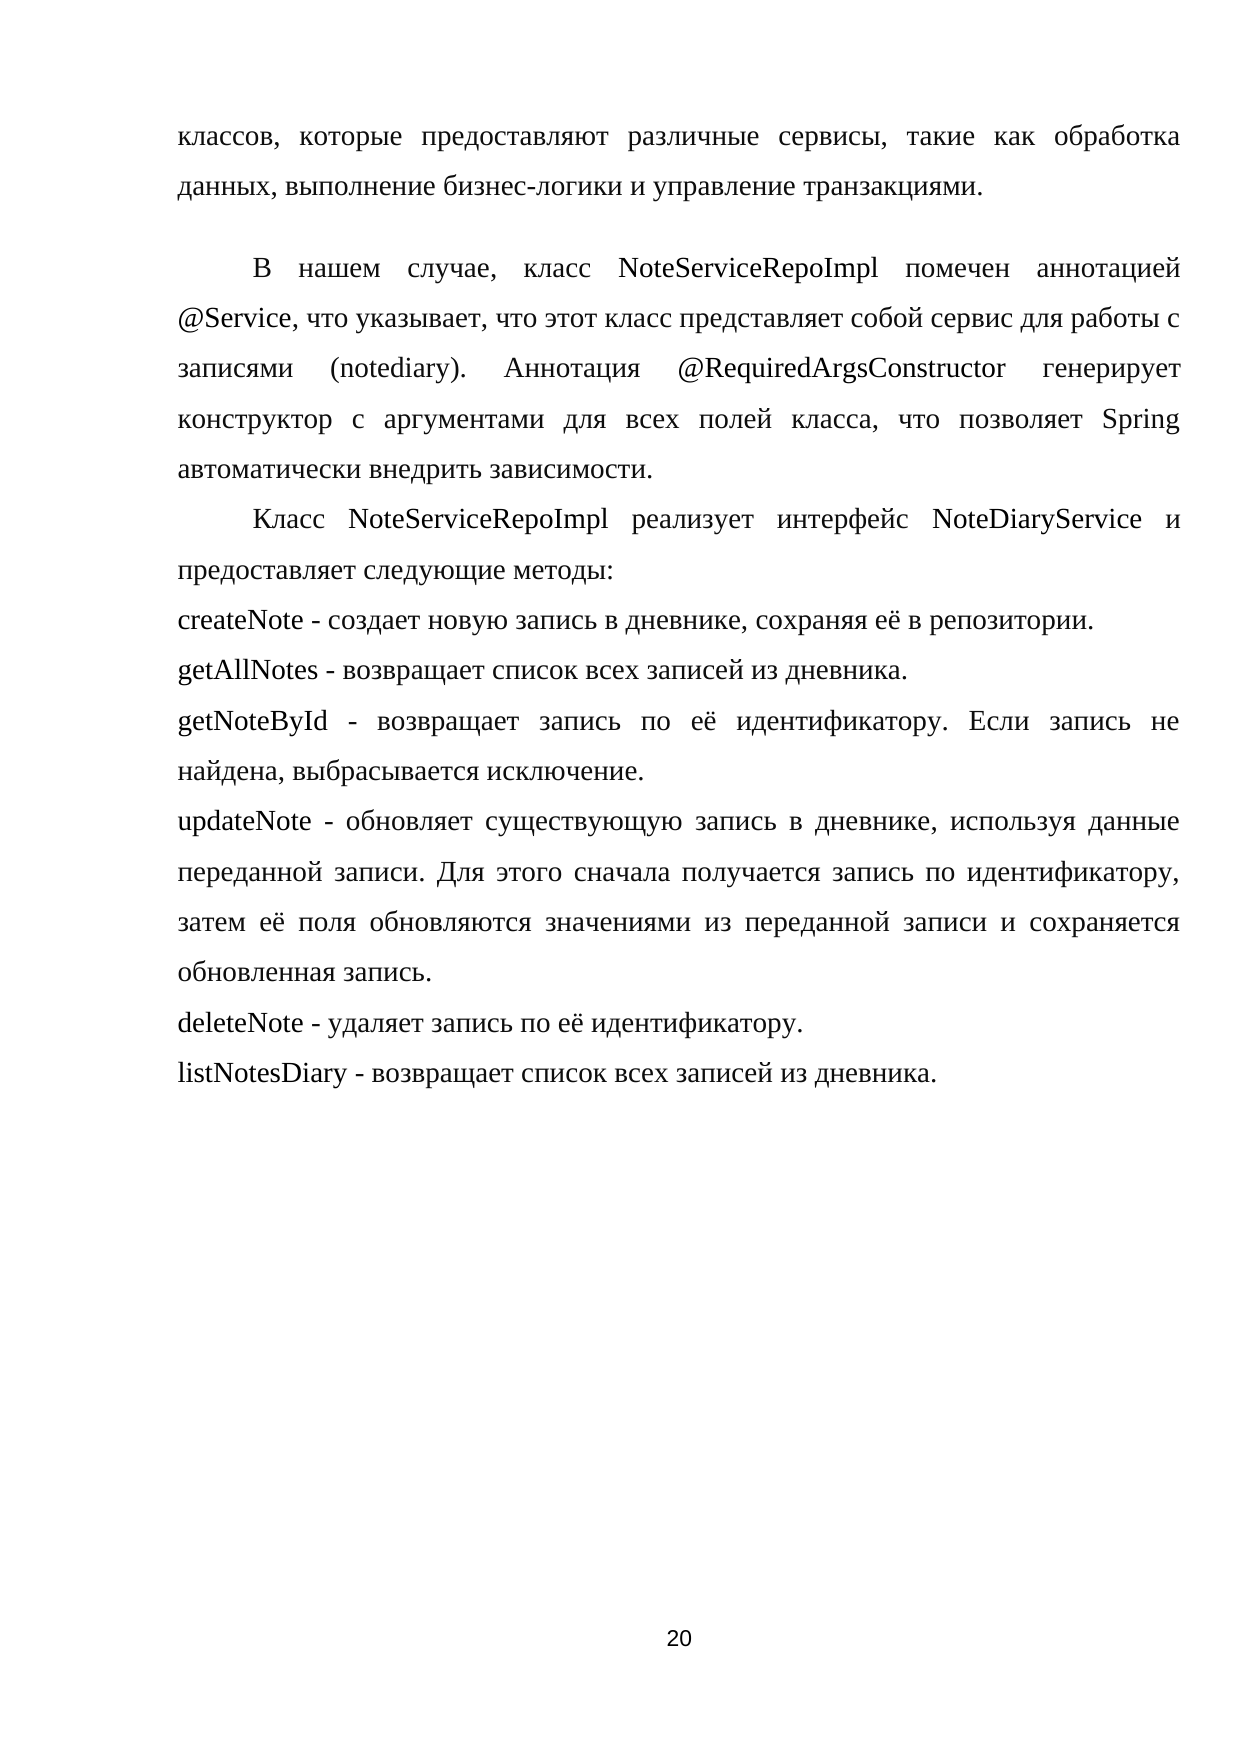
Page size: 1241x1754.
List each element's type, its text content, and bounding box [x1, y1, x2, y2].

text В нашем случае, класс NoteServiceRepoImpl помечен аннотацией @Service, что указывает, что этот класс представляет собой сервис для работы с записями (notediary). Аннотация @RequiredArgsConstructor генерирует конструктор с аргументами для всех полей класса, что позволяет Spring автоматически внедрить зависимости. [177, 250, 1181, 485]
text Класс NoteServiceRepoImpl реализует интерфейс NoteDiaryService и предоставляет следующие методы: [177, 502, 1181, 585]
text getNoteById - возвращает запись по её идентификатору. Если запись не найдена, выбрасывается исключение. [177, 703, 1181, 787]
text классов, которые предоставляют различные сервисы, такие как обработка данных, выполнение бизнес-логики и управление транзакциями. [177, 118, 1181, 202]
text listNotesDiary - возвращает список всех записей из дневника. [177, 1055, 1181, 1088]
text deleteNote - удаляет запись по её идентификатору. [177, 1005, 1181, 1038]
text updateNote - обновляет существующую запись в дневнике, используя данные переданной записи. Для этого сначала получается запись по идентификатору, затем её поля обновляются значениями из переданной записи и сохраняется обновленная запись. [177, 803, 1181, 988]
text getAllNotes - возвращает список всех записей из дневника. [177, 652, 1181, 686]
text createNote - создает новую запись в дневнике, сохраняя её в репозитории. [177, 602, 1181, 636]
